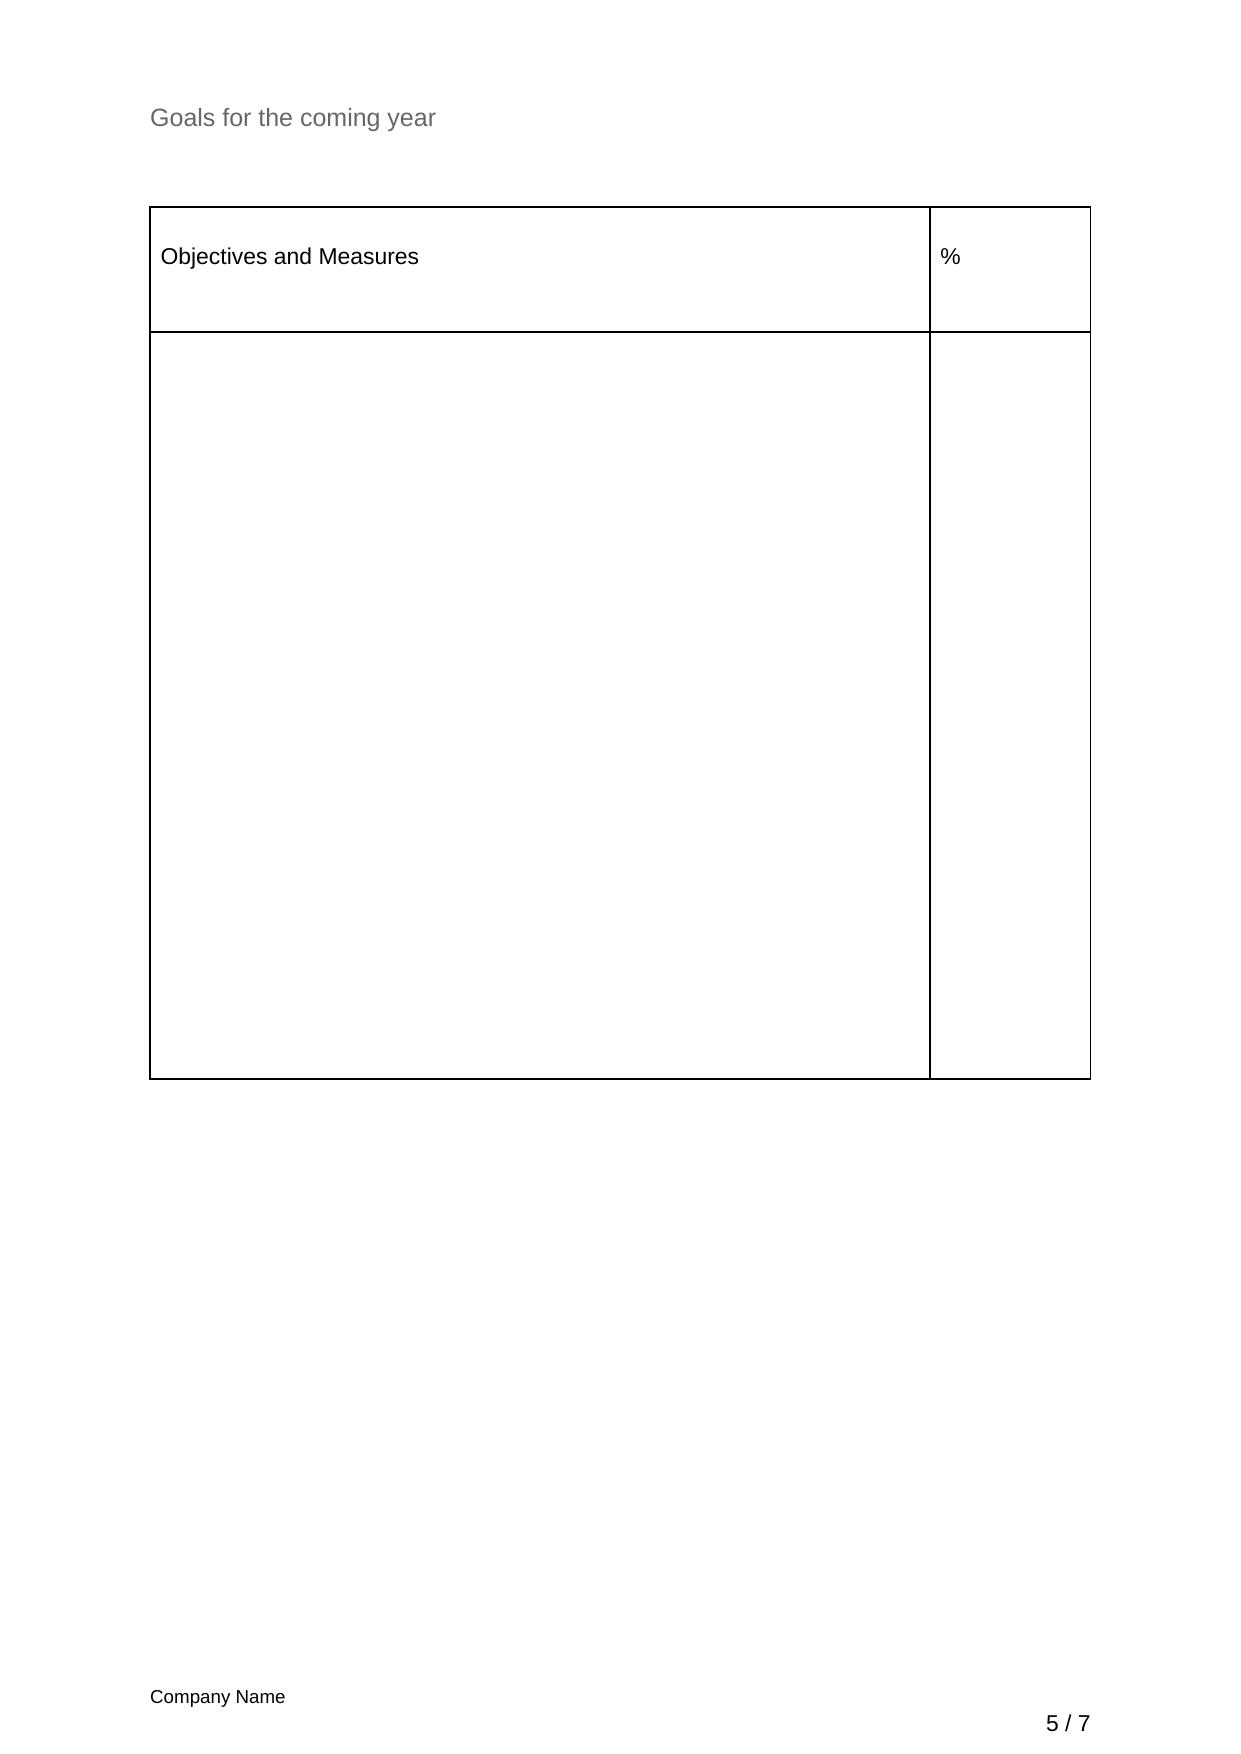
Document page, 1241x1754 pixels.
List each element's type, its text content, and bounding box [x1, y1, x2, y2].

table_cell [931, 333, 1090, 1078]
subtitle Goals for the coming year [150, 103, 1090, 132]
table_header % [931, 208, 1090, 331]
table_header Objectives and Measures [151, 208, 929, 331]
table_cell [151, 333, 929, 1078]
